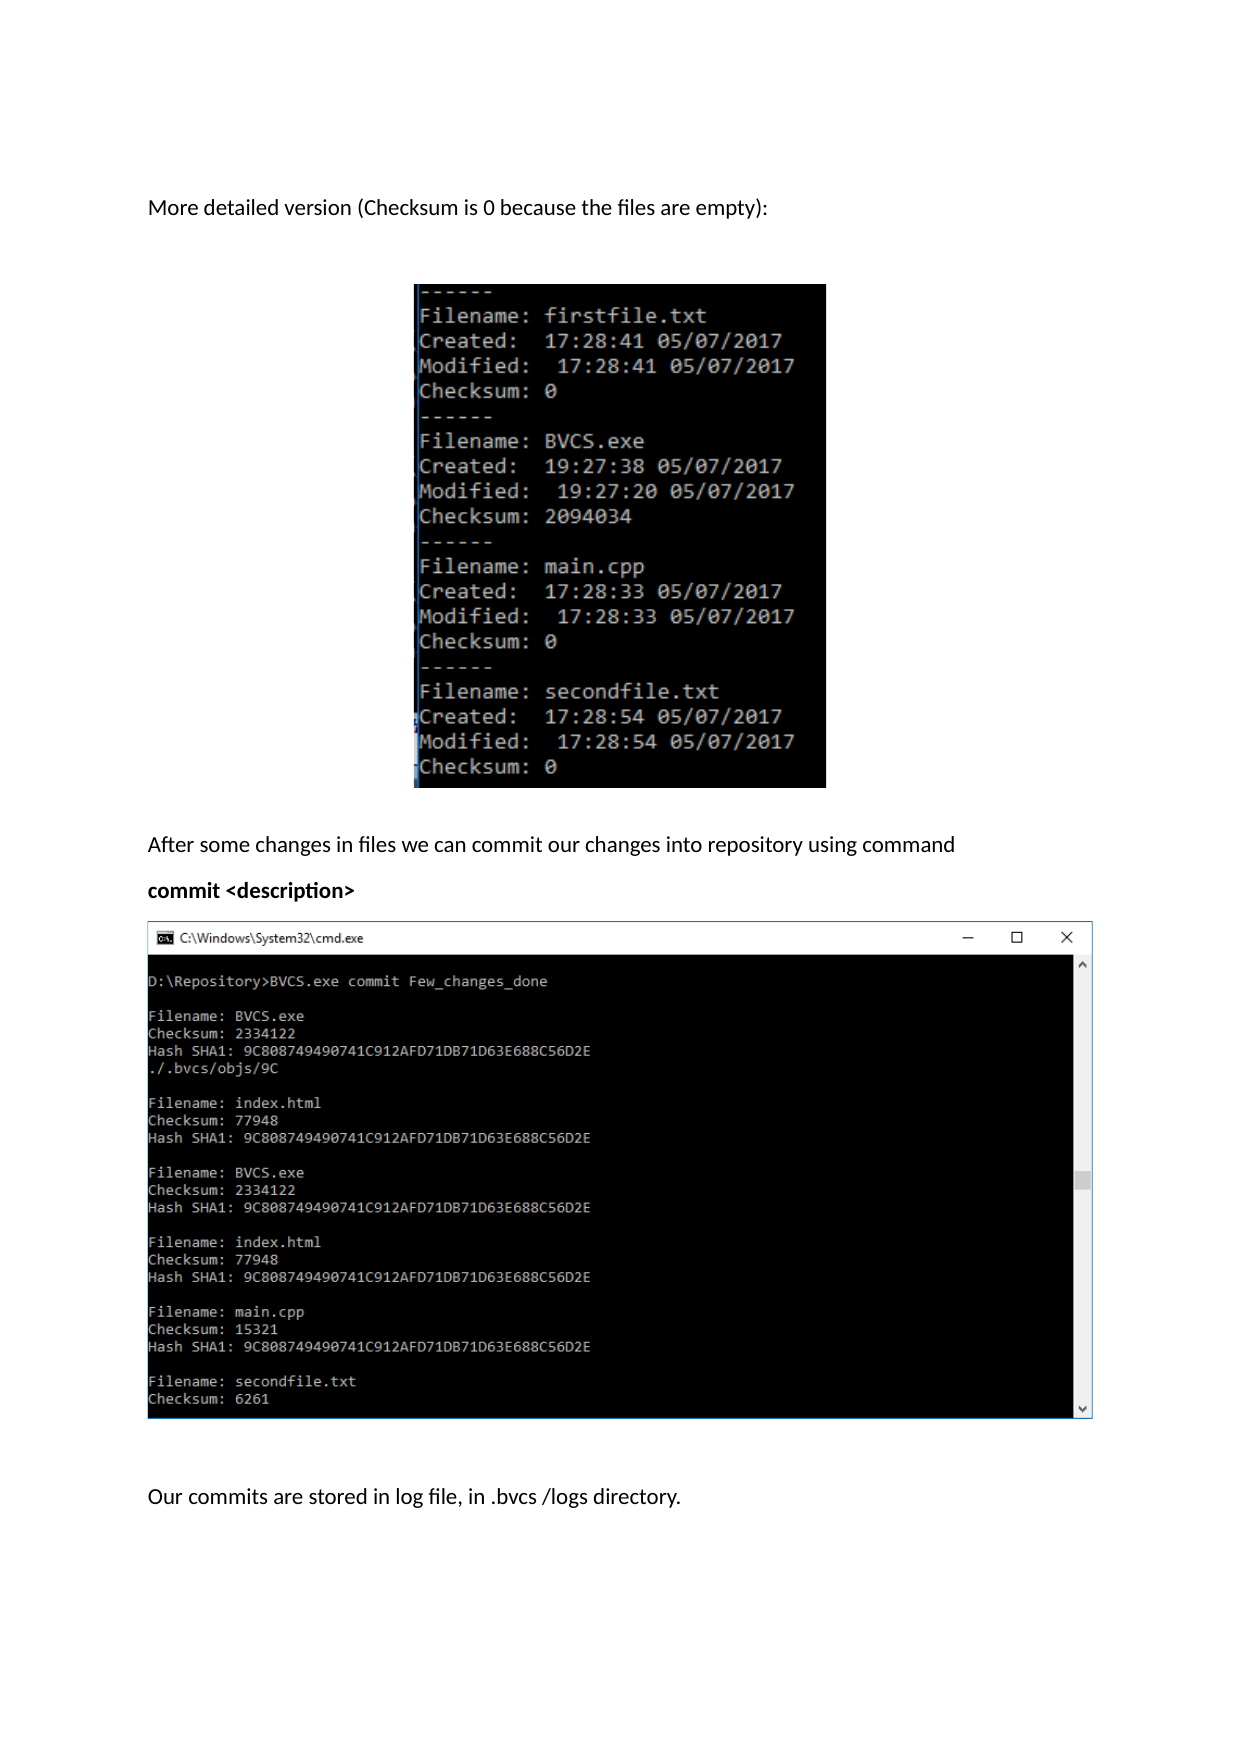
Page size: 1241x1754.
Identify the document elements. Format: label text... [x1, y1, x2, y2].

picture [147, 921, 1093, 1419]
text commit <description> [148, 876, 1093, 904]
text More detailed version (Checksum is 0 because the files are empty): [148, 193, 1093, 221]
text After some changes in files we can commit our changes into repository using command [148, 830, 1093, 858]
picture [413, 284, 827, 788]
text Our commits are stored in log file, in .bvcs /logs directory. [148, 1482, 1093, 1510]
